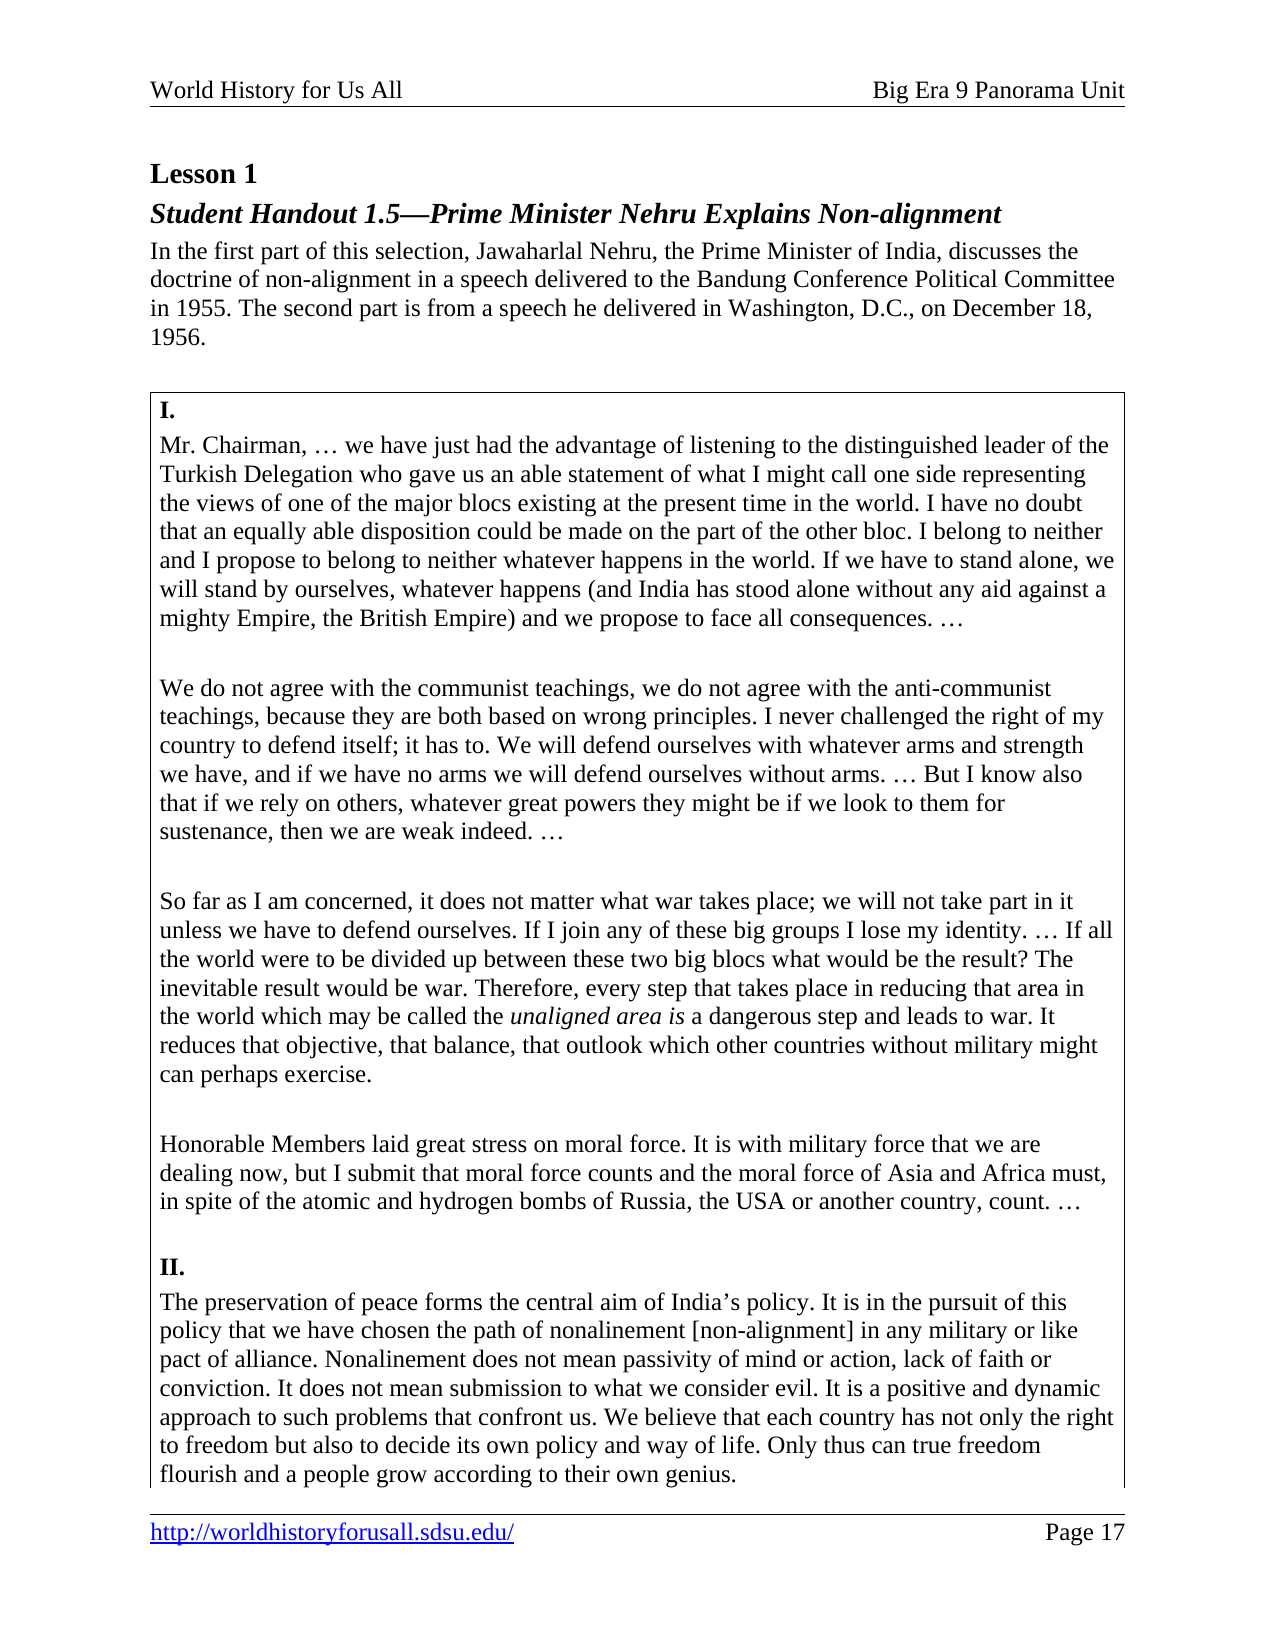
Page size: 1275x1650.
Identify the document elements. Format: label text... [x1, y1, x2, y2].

text Student Handout 1.5—Prime Minister Nehru Explains Non-alignment [150, 196, 1125, 229]
text So far as I am concerned, it does not matter what war takes place; we will not take part in it unless we have to defend ourselves. If I join any of these big groups I lose my identity. … If all the world were to be divided up between these two big blocs what would be the result? The inevitable result would be war. Therefore, every step that takes place in reducing that area in the world which may be called the unaligned area is a dangerous step and leads to war. It reduces that objective, that balance, that outlook which other countries without military might can perhaps exercise. [151, 883, 1124, 1088]
text II. [151, 1249, 1124, 1281]
text Mr. Chairman, … we have just had the advantage of listening to the distinguished leader of the Turkish Delegation who gave us an able statement of what I might call one side representing the views of one of the major blocs existing at the present time in the world. I have no doubt that an equally able disposition could be made on the part of the other bloc. I belong to neither and I propose to belong to neither whatever happens in the world. If we have to stand alone, we will stand by ourselves, whatever happens (and India has stood alone without any aid against a mighty Empire, the British Empire) and we propose to face all consequences. … [151, 427, 1124, 631]
text Honorable Members laid great stress on moral force. It is with military force that we are dealing now, but I submit that moral force counts and the moral force of Asia and Africa must, in spite of the atomic and hydrogen bombs of Russia, the USA or another country, count. … [151, 1126, 1124, 1215]
text I. [151, 393, 1124, 424]
text In the first part of this selection, Jawaharlal Nehru, the Prime Minister of India, discusses the doctrine of non-alignment in a speech delivered to the Bandung Conference Political Committee in 1955. The second part is from a speech he delivered in Washington, D.C., on December 18, 1956. [150, 236, 1125, 351]
text We do not agree with the communist teachings, we do not agree with the anti-communist teachings, because they are both based on wrong principles. I never challenged the right of my country to defend itself; it has to. We will defend ourselves with whatever arms and strength we have, and if we have no arms we will defend ourselves without arms. … But I know also that if we rely on others, whatever great powers they might be if we look to them for sustenance, then we are weak indeed. … [151, 669, 1124, 845]
subtitle Lesson 1 [150, 156, 1125, 190]
text The preservation of peace forms the central aim of India’s policy. It is in the pursuit of this policy that we have chosen the path of nonalinement [non-alignment] in any military or like pact of alliance. Nonalinement does not mean passivity of mind or action, lack of faith or conviction. It does not mean submission to what we consider evil. It is a positive and dynamic approach to such problems that confront us. We believe that each country has not only the right to freedom but also to decide its own policy and way of life. Only thus can true freedom flourish and a people grow according to their own genius. [151, 1284, 1124, 1488]
